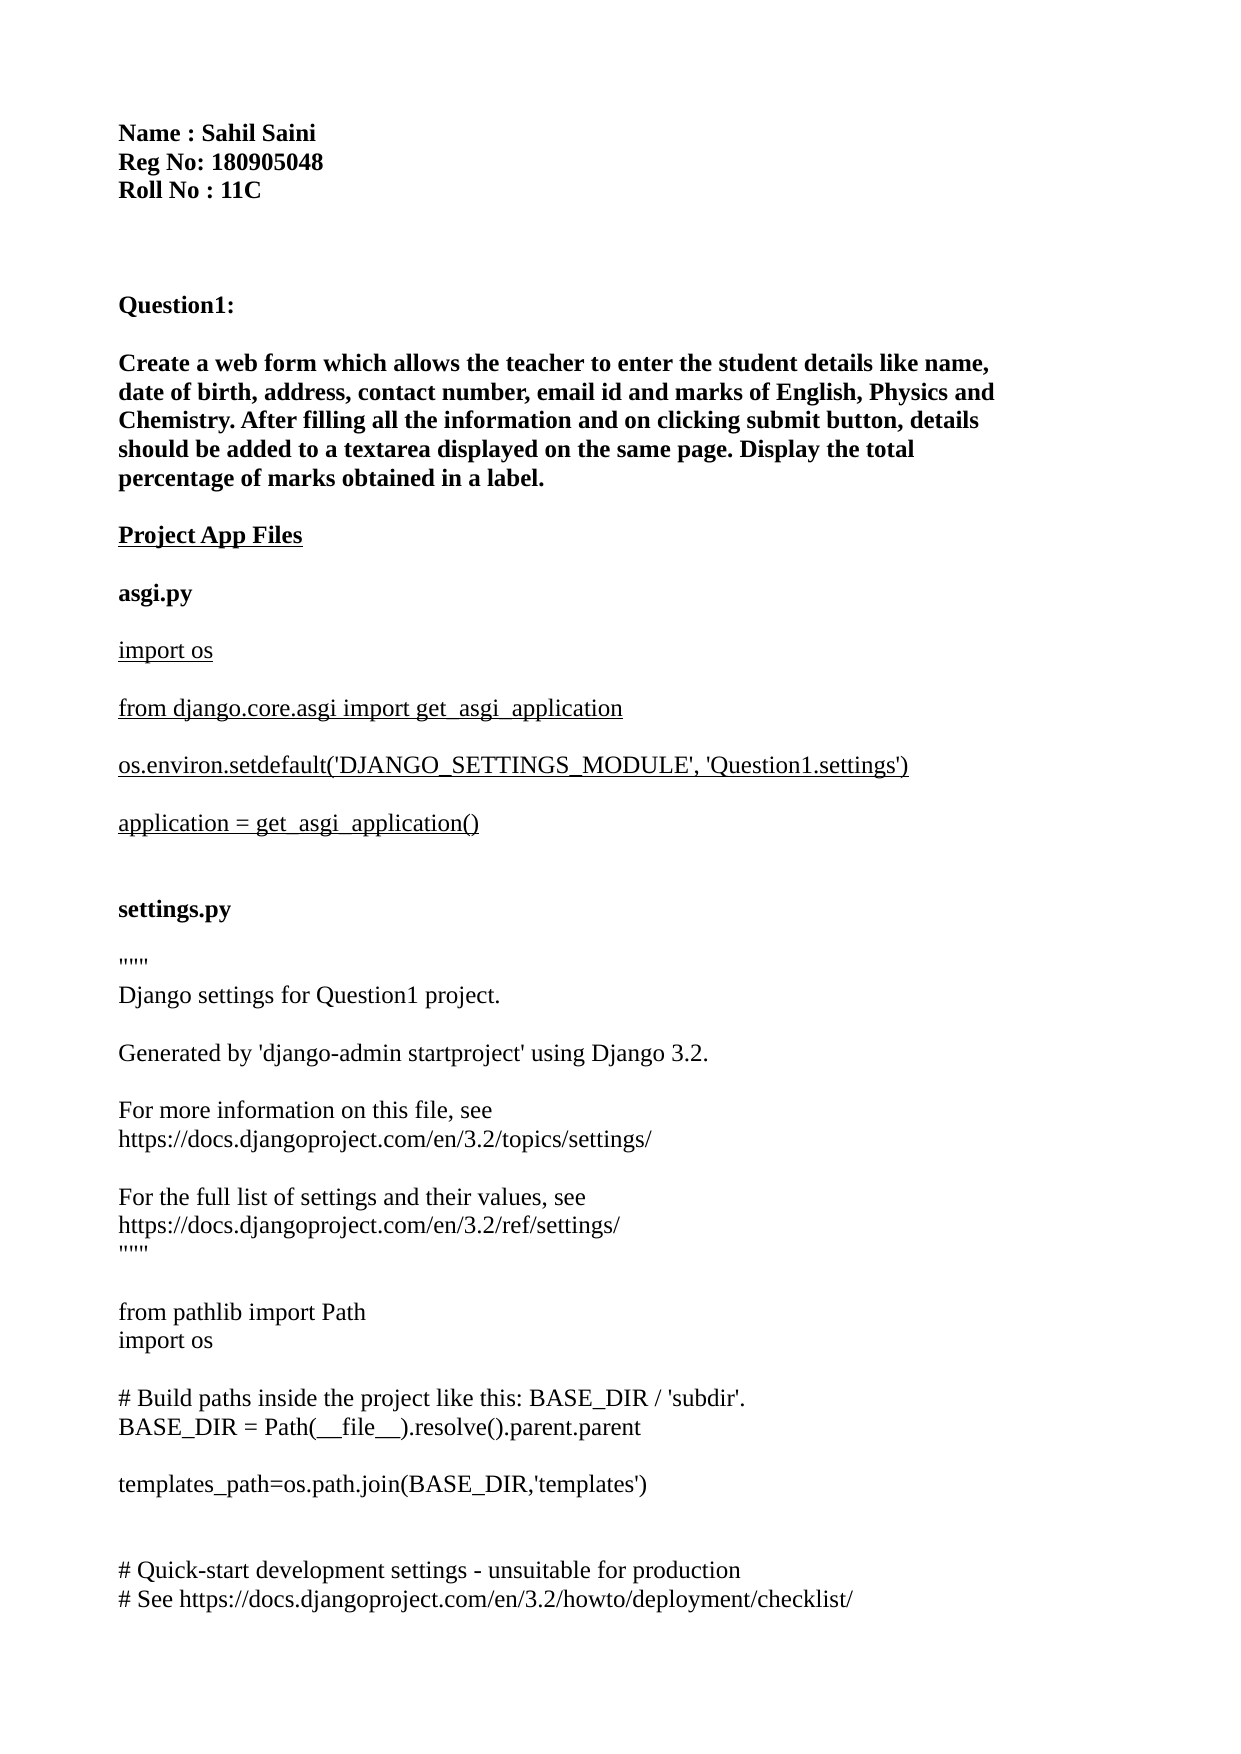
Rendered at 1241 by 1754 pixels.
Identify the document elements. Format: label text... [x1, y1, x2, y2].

text from django.core.asgi import get_asgi_application [118, 693, 1122, 722]
text Chemistry. After filling all the information and on clicking submit button, details [118, 406, 1122, 434]
text Create a web form which allows the teacher to enter the student details like name, [118, 348, 1122, 377]
text import os [118, 1326, 1122, 1354]
text application = get_asgi_application() [118, 808, 1122, 837]
text should be added to a textarea displayed on the same page. Display the total [118, 434, 1122, 463]
text Project App Files [118, 521, 1122, 549]
text For the full list of settings and their values, see [118, 1182, 1122, 1211]
text settings.py [118, 894, 1122, 923]
text percentage of marks obtained in a label. [118, 463, 1122, 492]
text For more information on this file, see [118, 1096, 1122, 1124]
text Name : Sahil Saini [118, 118, 1122, 147]
text date of birth, address, contact number, email id and marks of English, Physics and [118, 377, 1122, 406]
text templates_path=os.path.join(BASE_DIR,'templates') [118, 1469, 1122, 1498]
text """ [118, 952, 1122, 981]
text """ [118, 1239, 1122, 1268]
text BASE_DIR = Path(__file__).resolve().parent.parent [118, 1412, 1122, 1441]
text Django settings for Question1 project. [118, 981, 1122, 1009]
text # See https://docs.djangoproject.com/en/3.2/howto/deployment/checklist/ [118, 1584, 1122, 1613]
text os.environ.setdefault('DJANGO_SETTINGS_MODULE', 'Question1.settings') [118, 751, 1122, 779]
text https://docs.djangoproject.com/en/3.2/topics/settings/ [118, 1124, 1122, 1153]
text asgi.py [118, 578, 1122, 607]
text https://docs.djangoproject.com/en/3.2/ref/settings/ [118, 1211, 1122, 1239]
text Question1: [118, 291, 1122, 348]
text Generated by 'django-admin startproject' using Django 3.2. [118, 1038, 1122, 1067]
text # Quick-start development settings - unsuitable for production [118, 1556, 1122, 1584]
text from pathlib import Path [118, 1297, 1122, 1326]
text # Build paths inside the project like this: BASE_DIR / 'subdir'. [118, 1383, 1122, 1412]
text import os [118, 636, 1122, 664]
text Reg No: 180905048 [118, 147, 1122, 176]
text Roll No : 11C [118, 176, 1122, 204]
